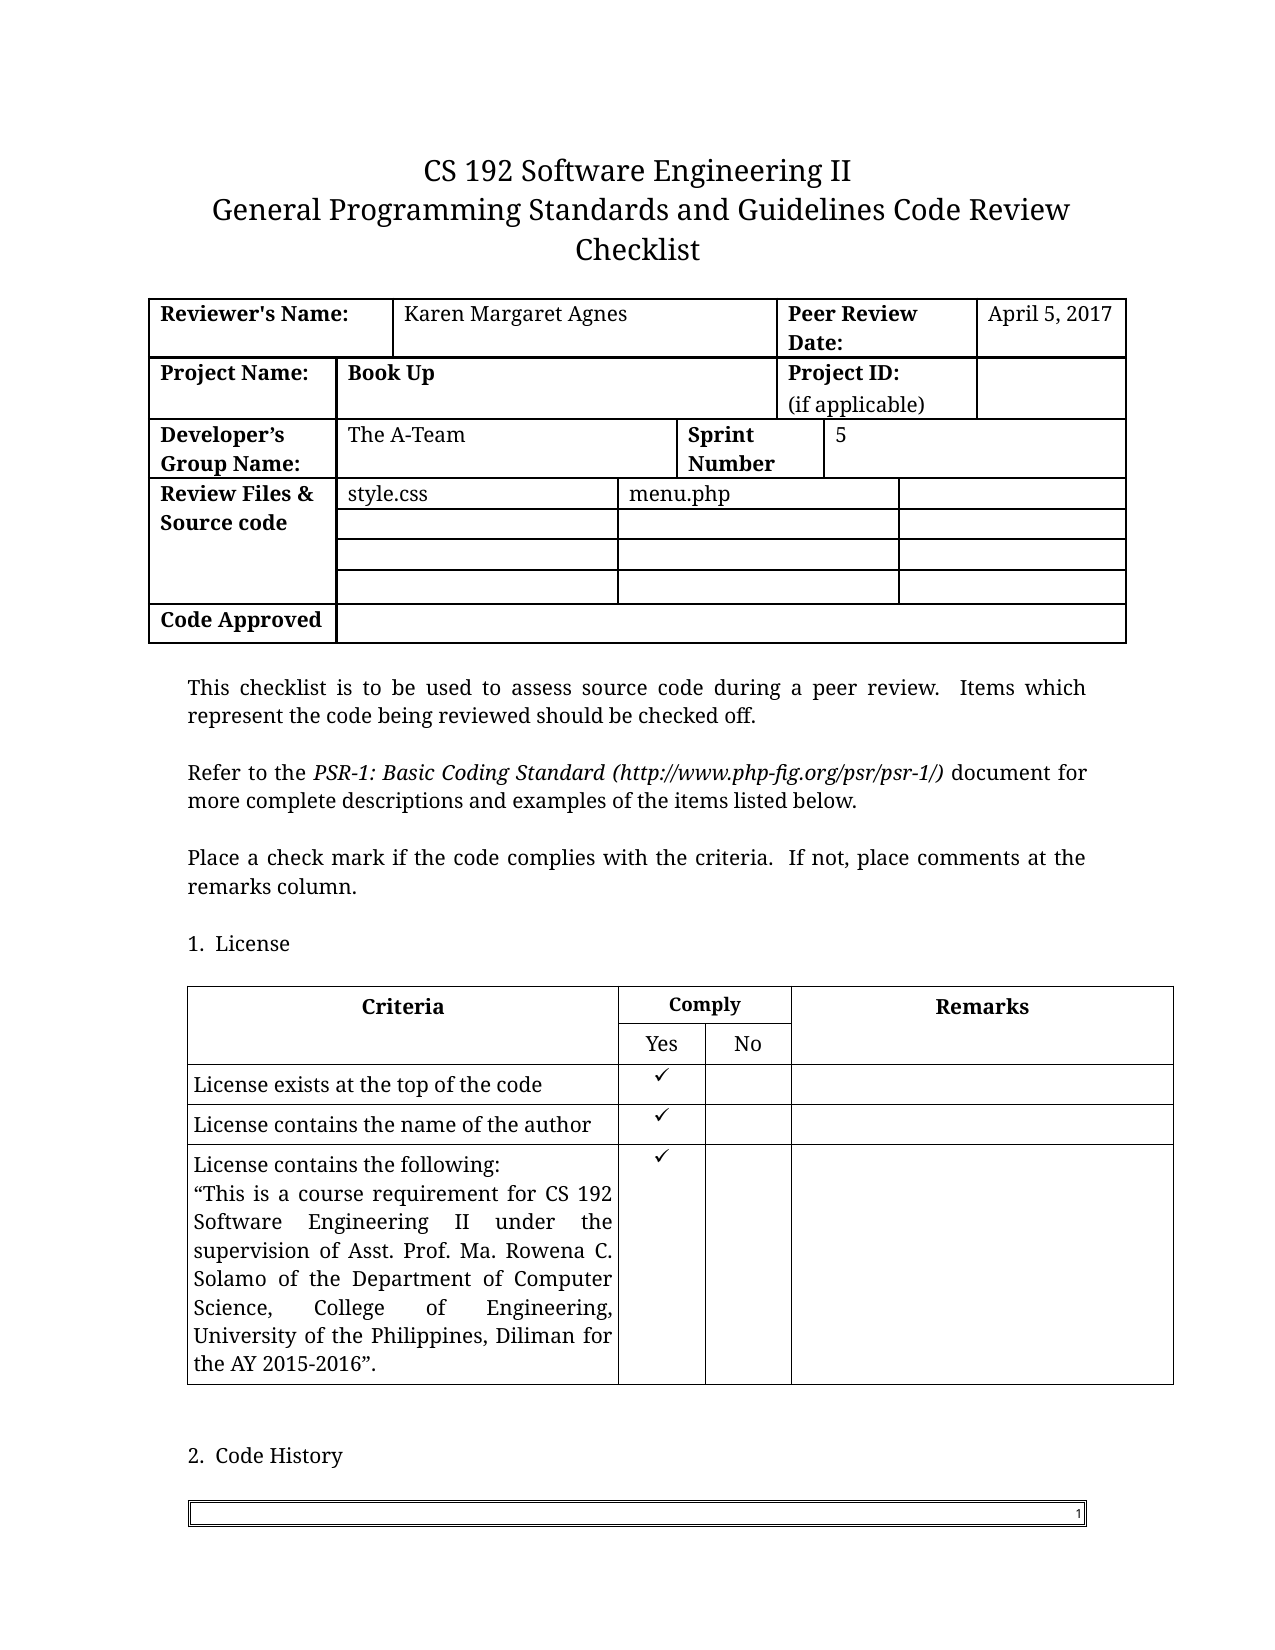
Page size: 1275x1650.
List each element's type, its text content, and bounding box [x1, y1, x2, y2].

table_header Comply [619, 987, 791, 1023]
table_cell [900, 479, 1125, 508]
table_cell Sprint Number [678, 420, 823, 477]
table_cell [792, 1065, 1173, 1104]
table_cell [338, 571, 617, 603]
table_cell Project ID: [778, 359, 976, 388]
table_cell (if applicable) [778, 388, 976, 418]
text Refer to the PSR-1: Basic Coding Standard (http://www.php-fig.org/psr/psr-1/) document for more complete descriptions and examples of the items listed below. [187, 758, 1087, 815]
table_cell [900, 571, 1125, 603]
text 1. License [187, 929, 1087, 957]
text This checklist is to be used to assess source code during a peer review. Items which represent the code being reviewed should be checked off. [187, 673, 1087, 729]
table_cell [338, 540, 617, 569]
table_header Criteria [188, 987, 618, 1063]
table_cell [338, 510, 617, 538]
table_cell  [619, 1105, 705, 1144]
table_cell [338, 605, 1125, 642]
table_cell License contains the following: “This is a course requirement for CS 192 Software Engineering II under the supervision of Asst. Prof. Ma. Rowena C. Solamo of the Department of Computer Science, College of Engineering, University of the Philippines, Diliman for the AY 2015-2016”. [188, 1145, 618, 1384]
table_cell [978, 359, 1125, 418]
table_cell Book Up [338, 359, 776, 418]
table_cell Review Files & Source code [150, 479, 335, 603]
table_cell [706, 1145, 791, 1384]
text Place a check mark if the code complies with the criteria. If not, place comments at the remarks column. [187, 843, 1087, 900]
table_cell menu.php [619, 479, 898, 508]
table_header Remarks [792, 987, 1173, 1063]
table_header Karen Margaret Agnes [394, 300, 776, 356]
table_cell License contains the name of the author [188, 1105, 618, 1144]
table_cell style.css [338, 479, 617, 508]
table_cell The A-Team [338, 420, 676, 477]
table_cell Developer’s Group Name: [150, 420, 335, 477]
table_cell [619, 571, 898, 603]
table_cell No [706, 1024, 791, 1063]
table_cell  [619, 1145, 705, 1384]
table_cell [792, 1105, 1173, 1144]
table_cell 5 [825, 420, 1125, 477]
table_header April 5, 2017 [978, 300, 1125, 356]
table_cell Code Approved [150, 605, 335, 642]
table_cell [706, 1105, 791, 1144]
text General Programming Standards and Guidelines Code Review Checklist [187, 190, 1087, 269]
table_cell Project Name: [150, 359, 335, 418]
table_header Reviewer's Name: [150, 300, 392, 356]
table_cell License exists at the top of the code [188, 1065, 618, 1104]
table_cell [792, 1145, 1173, 1384]
table_cell  [619, 1065, 705, 1104]
table_cell [706, 1065, 791, 1104]
table_cell [619, 510, 898, 538]
table_cell [900, 540, 1125, 569]
table_cell [619, 540, 898, 569]
table_cell Yes [619, 1024, 705, 1063]
text CS 192 Software Engineering II [187, 150, 1087, 190]
text 2. Code History [187, 1441, 1087, 1469]
table_header Peer Review Date: [778, 300, 976, 356]
table_cell [900, 510, 1125, 538]
